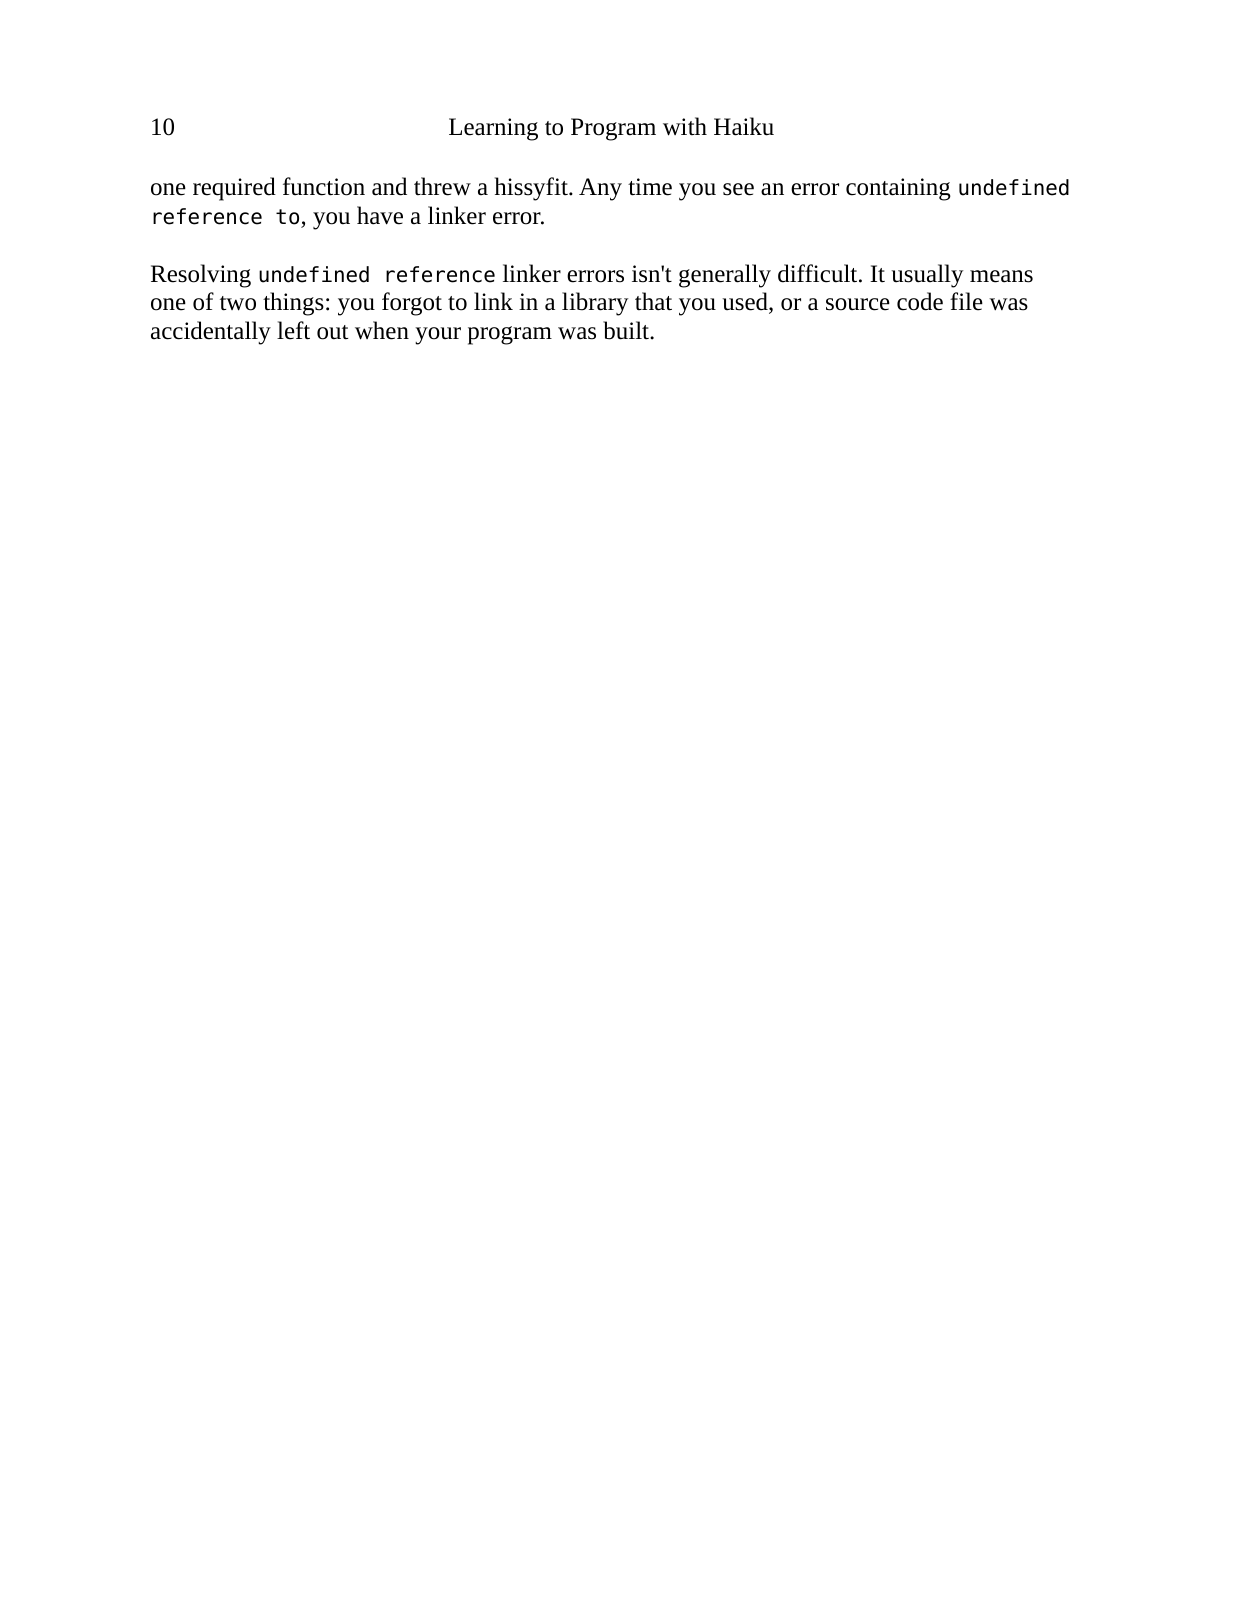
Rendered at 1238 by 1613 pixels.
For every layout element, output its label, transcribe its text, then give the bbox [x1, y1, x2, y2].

text Resolving undefined reference linker errors isn't generally difficult. It usually means one of two things: you forgot to link in a library that you used, or a source code file was accidentally left out when your program was built. [150, 259, 1072, 345]
text one required function and threw a hissyfit. Any time you see an error containing undefined reference to, you have a linker error. [150, 172, 1072, 230]
